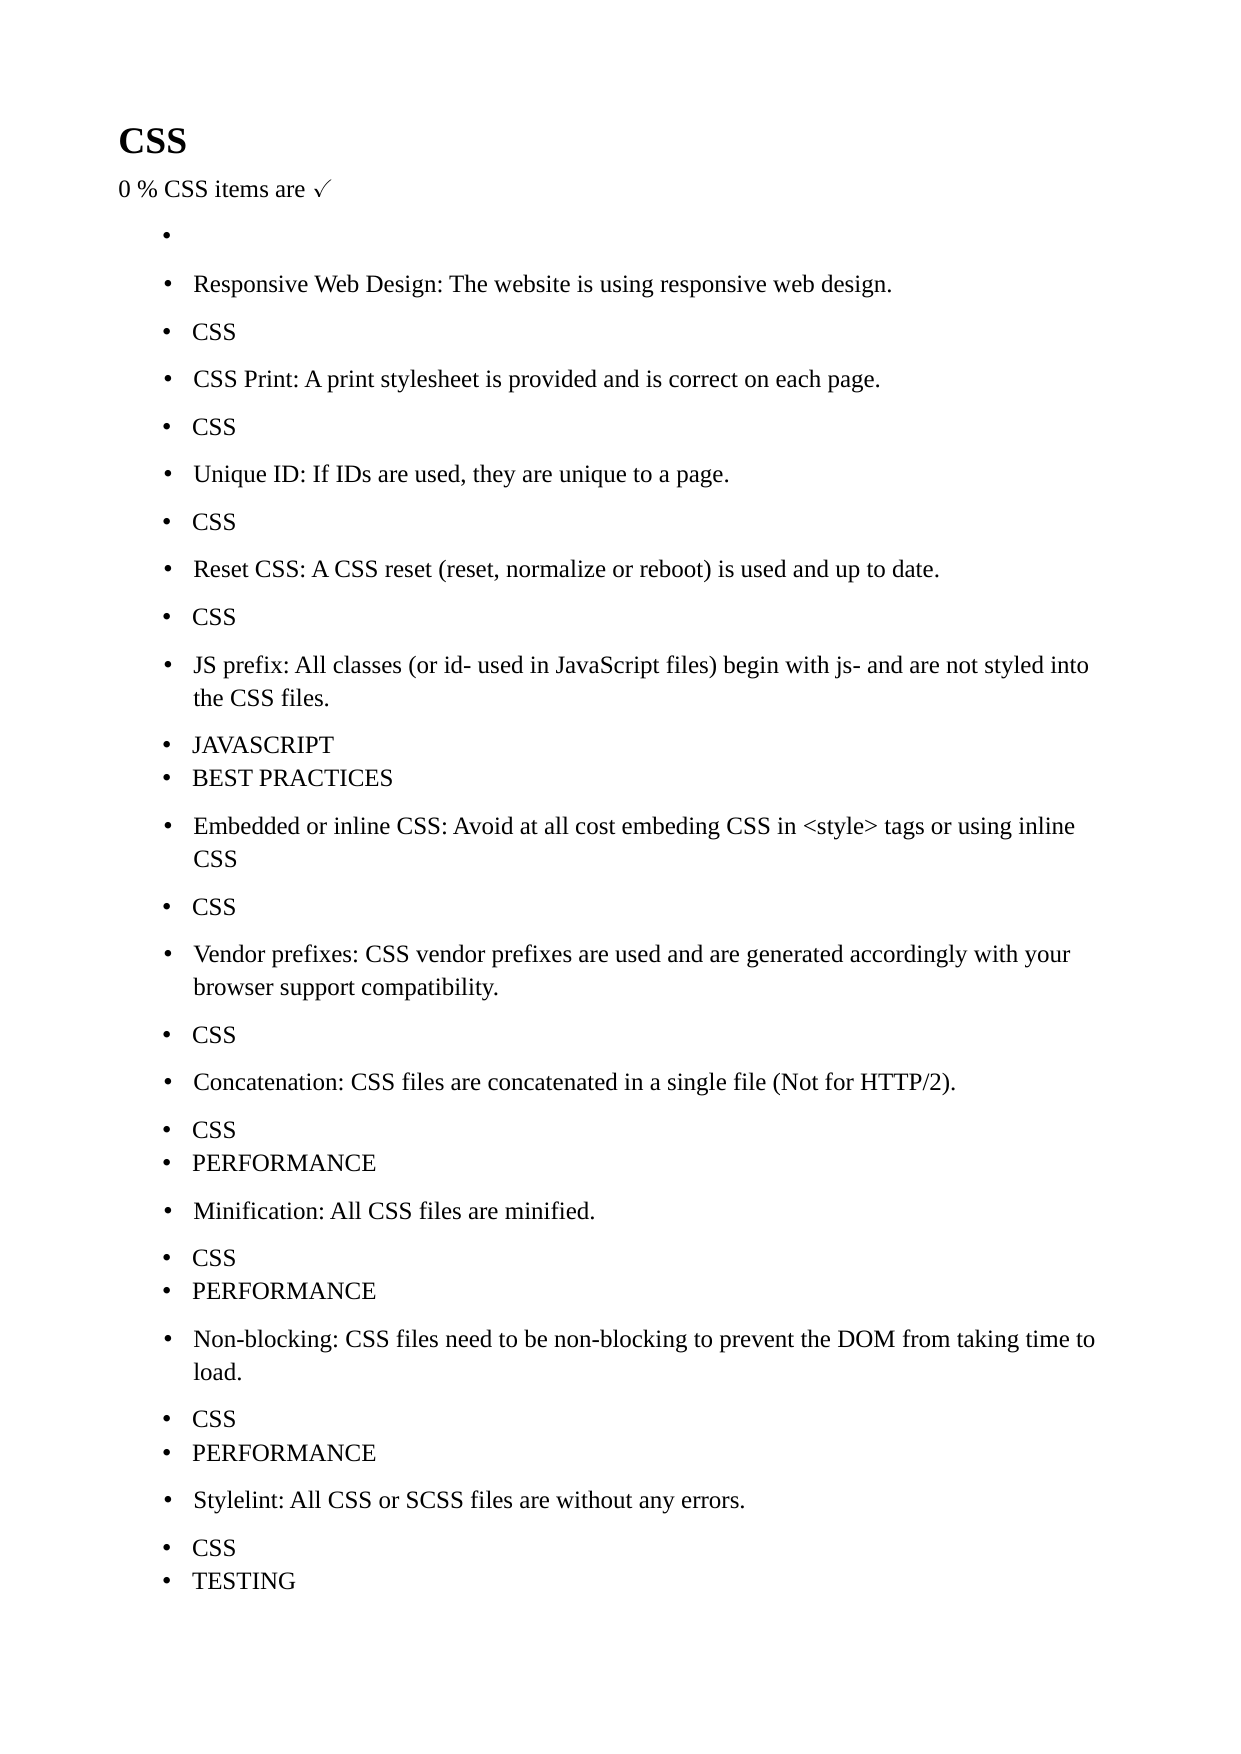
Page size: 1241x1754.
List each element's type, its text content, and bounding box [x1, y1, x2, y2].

list PERFORMANCE [162, 1148, 1122, 1177]
list PERFORMANCE [162, 1438, 1122, 1466]
list CSS [162, 412, 1122, 441]
list CSS [162, 507, 1122, 536]
list CSS [162, 1020, 1122, 1049]
list JS prefix: All classes (or id- used in JavaScript files) begin with js- and are not styled into the CSS files. [164, 650, 1122, 712]
list CSS [162, 1243, 1122, 1272]
list CSS [162, 317, 1122, 345]
list CSS [162, 892, 1122, 920]
list TESTING [162, 1566, 1122, 1594]
list Responsive Web Design: The website is using responsive web design. [164, 269, 1122, 298]
list Unique ID: If IDs are used, they are unique to a page. [164, 459, 1122, 488]
list CSS [162, 1404, 1122, 1433]
list Reset CSS: A CSS reset (reset, normalize or reboot) is used and up to date. [164, 554, 1122, 583]
list Vendor prefixes: CSS vendor prefixes are used and are generated accordingly with your browser support compatibility. [164, 939, 1122, 1001]
list Non-blocking: CSS files need to be non-blocking to prevent the DOM from taking time to load. [164, 1324, 1122, 1386]
list Concatenation: CSS files are concatenated in a single file (Not for HTTP/2). [164, 1067, 1122, 1096]
list JAVASCRIPT [162, 730, 1122, 759]
list Stylelint: All CSS or SCSS files are without any errors. [164, 1485, 1122, 1514]
list CSS [162, 1533, 1122, 1562]
subtitle CSS [118, 118, 1122, 161]
list CSS [162, 1115, 1122, 1144]
text 0 % CSS items are ✓ [118, 174, 1122, 202]
list Embedded or inline CSS: Avoid at all cost embeding CSS in <style> tags or using inline CSS [164, 811, 1122, 873]
list BEST PRACTICES [162, 763, 1122, 792]
list CSS [162, 602, 1122, 631]
list PERFORMANCE [162, 1276, 1122, 1305]
list CSS Print: A print stylesheet is provided and is correct on each page. [164, 364, 1122, 393]
list Minification: All CSS files are minified. [164, 1196, 1122, 1224]
